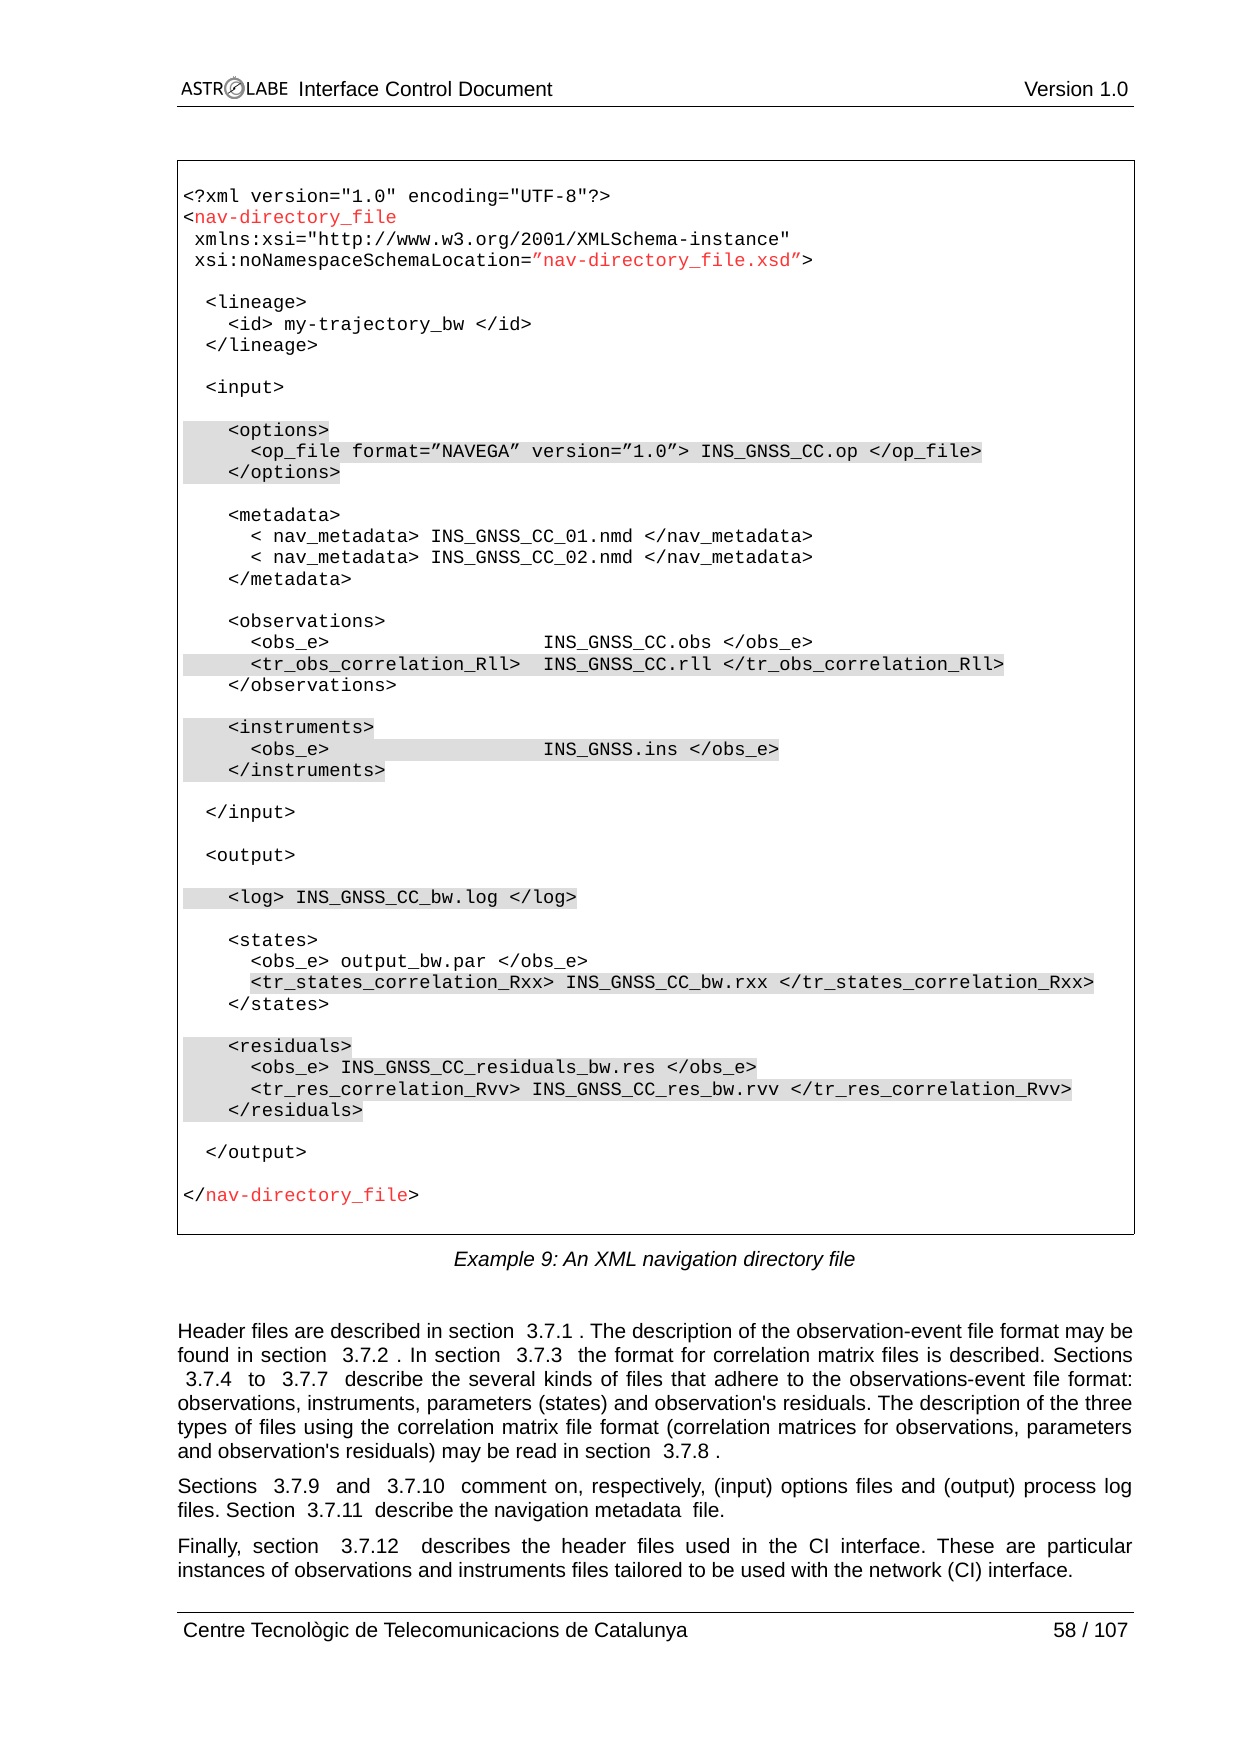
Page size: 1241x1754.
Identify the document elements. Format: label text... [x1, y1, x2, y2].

table_header <?xml version="1.0" encoding="UTF-8"?> <nav-directory_file xmlns:xsi="http://www.w3.org/2001/XMLSchema-instance" xsi:noNamespaceSchemaLocation=”nav-directory_file.xsd”> <lineage> <id> my-trajectory_bw </id> </lineage> <input> <options> <op_file format=”NAVEGA” version=”1.0”> INS_GNSS_CC.op </op_file> </options> <metadata> < nav_metadata> INS_GNSS_CC_01.nmd </nav_metadata> < nav_metadata> INS_GNSS_CC_02.nmd </nav_metadata> </metadata> <observations> <obs_e> INS_GNSS_CC.obs </obs_e> <tr_obs_correlation_Rll> INS_GNSS_CC.rll </tr_obs_correlation_Rll> </observations> <instruments> <obs_e> INS_GNSS.ins </obs_e> </instruments> </input> <output> <log> INS_GNSS_CC_bw.log </log> <states> <obs_e> output_bw.par </obs_e> <tr_states_correlation_Rxx> INS_GNSS_CC_bw.rxx </tr_states_correlation_Rxx> </states> <residuals> <obs_e> INS_GNSS_CC_residuals_bw.res </obs_e> <tr_res_correlation_Rvv> INS_GNSS_CC_res_bw.rvv </tr_res_correlation_Rvv> </residuals> </output> </nav-directory_file> [178, 161, 1134, 1234]
text Finally, section 3.7.12 describes the header files used in the CI interface. These are particular instances of observations and instruments files tailored to be used with the network (CI) interface. [177, 1534, 1134, 1582]
text Header files are described in section 3.7.1. The description of the observation-event file format may be found in section 3.7.2. In section 3.7.3 the format for correlation matrix files is described. Sections 3.7.4 to 3.7.7 describe the several kinds of files that adhere to the observations-event file format: observations, instruments, parameters (states) and observation's residuals. The description of the three types of files using the correlation matrix file format (correlation matrices for observations, parameters and observation's residuals) may be read in section 3.7.8. [177, 1319, 1134, 1462]
text Sections 3.7.9 and 3.7.10 comment on, respectively, (input) options files and (output) process log files. Section 3.7.11 describe the navigation metadata file. [177, 1474, 1134, 1522]
picture [181, 76, 288, 99]
text Example 9: An XML navigation directory file [177, 1246, 1134, 1270]
